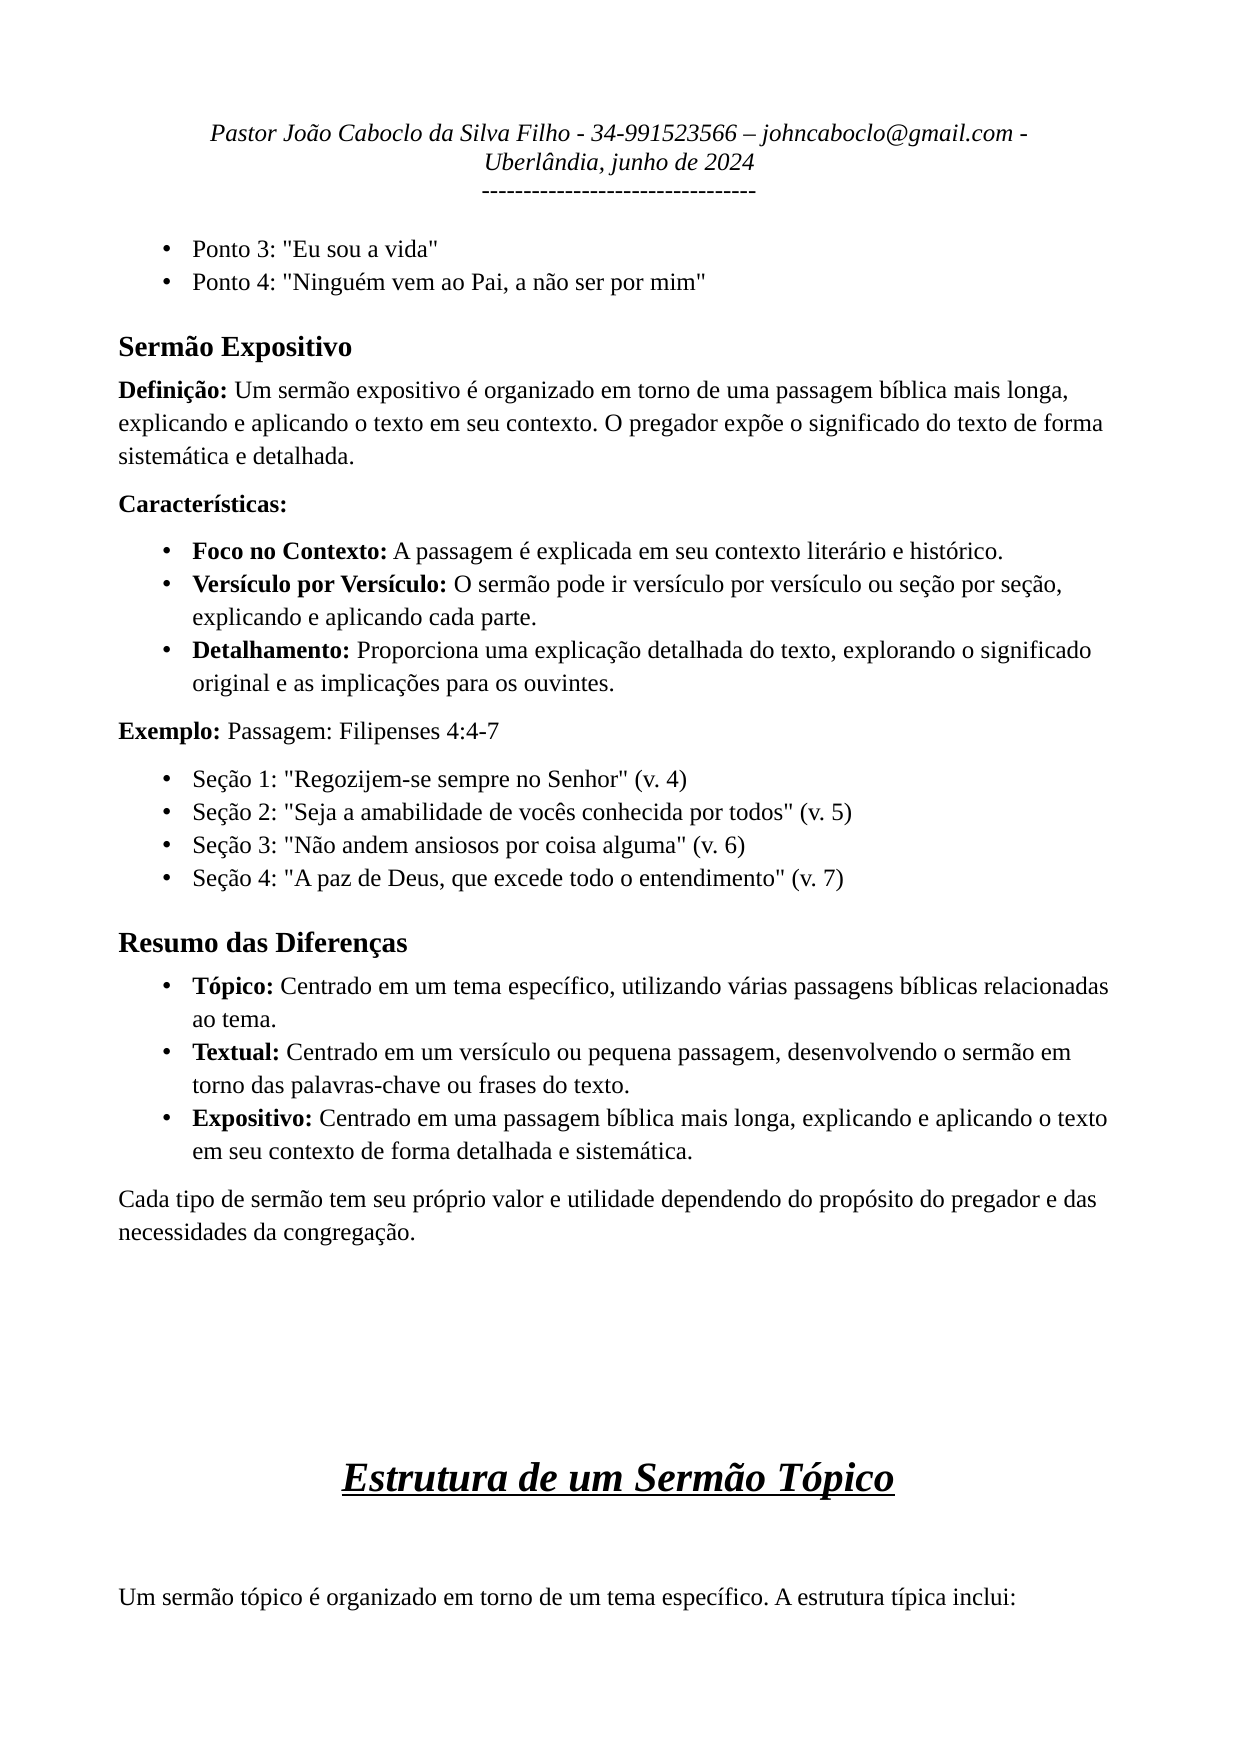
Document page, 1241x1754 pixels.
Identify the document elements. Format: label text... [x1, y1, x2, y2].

subtitle Estrutura de um Sermão Tópico [118, 1452, 1122, 1500]
list Seção 1: "Regozijem-se sempre no Senhor" (v. 4) [162, 764, 1122, 792]
text Características: [118, 489, 1122, 517]
text Um sermão tópico é organizado em torno de um tema específico. A estrutura típica inclui: [118, 1582, 1122, 1611]
list Foco no Contexto: A passagem é explicada em seu contexto literário e histórico. [162, 536, 1122, 565]
list Tópico: Centrado em um tema específico, utilizando várias passagens bíblicas relacionadas ao tema. [162, 971, 1122, 1033]
text Definição: Um sermão expositivo é organizado em torno de uma passagem bíblica mais longa, explicando e aplicando o texto em seu contexto. O pregador expõe o significado do texto de forma sistemática e detalhada. [118, 375, 1122, 470]
list Versículo por Versículo: O sermão pode ir versículo por versículo ou seção por seção, explicando e aplicando cada parte. [162, 569, 1122, 631]
list Textual: Centrado em um versículo ou pequena passagem, desenvolvendo o sermão em torno das palavras-chave ou frases do texto. [162, 1037, 1122, 1099]
list Ponto 4: "Ninguém vem ao Pai, a não ser por mim" [162, 267, 1122, 296]
list Seção 4: "A paz de Deus, que excede todo o entendimento" (v. 7) [162, 863, 1122, 891]
subtitle Resumo das Diferenças [118, 925, 1122, 958]
list Detalhamento: Proporciona uma explicação detalhada do texto, explorando o significado original e as implicações para os ouvintes. [162, 635, 1122, 697]
list Seção 2: "Seja a amabilidade de vocês conhecida por todos" (v. 5) [162, 797, 1122, 825]
subtitle Sermão Expositivo [118, 329, 1122, 363]
text Exemplo: Passagem: Filipenses 4:4-7 [118, 716, 1122, 745]
list Ponto 3: "Eu sou a vida" [162, 234, 1122, 263]
list Expositivo: Centrado em uma passagem bíblica mais longa, explicando e aplicando o texto em seu contexto de forma detalhada e sistemática. [162, 1103, 1122, 1165]
text Cada tipo de sermão tem seu próprio valor e utilidade dependendo do propósito do pregador e das necessidades da congregação. [118, 1184, 1122, 1245]
list Seção 3: "Não andem ansiosos por coisa alguma" (v. 6) [162, 830, 1122, 858]
